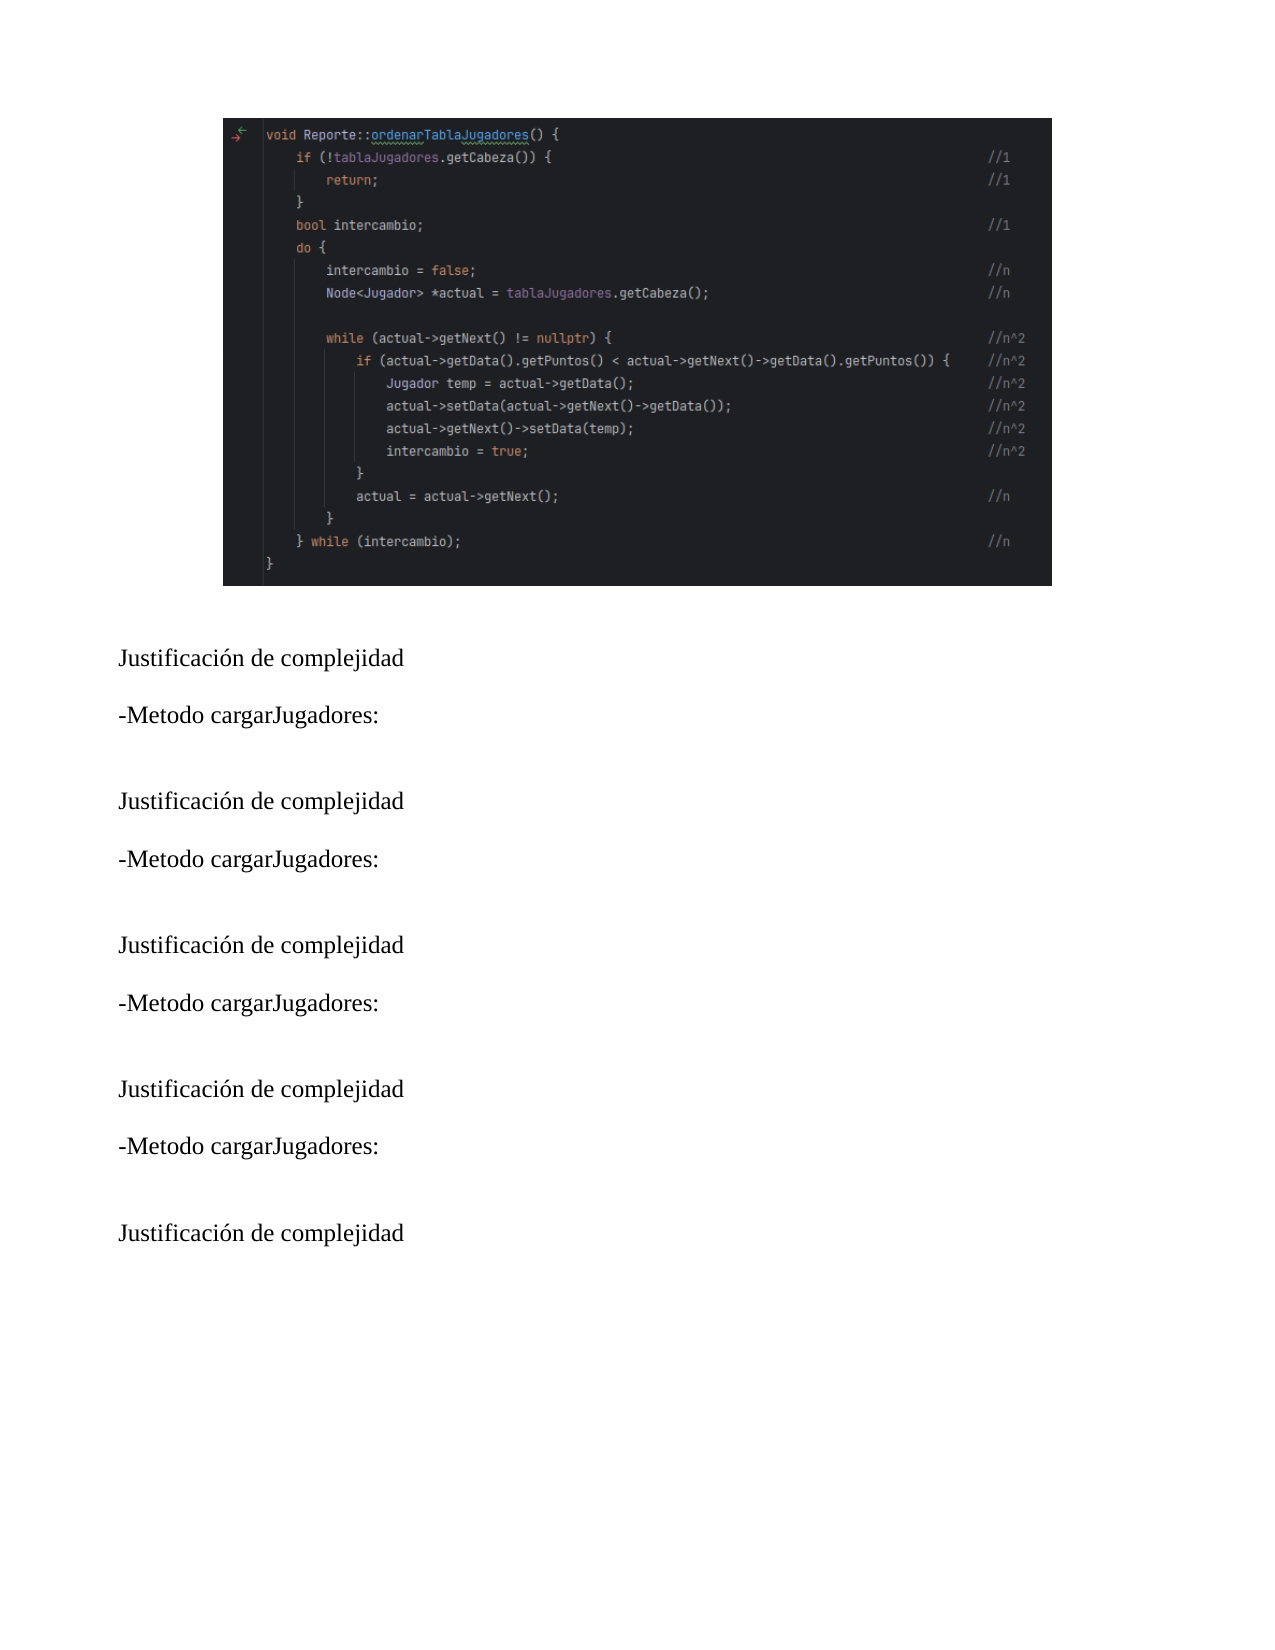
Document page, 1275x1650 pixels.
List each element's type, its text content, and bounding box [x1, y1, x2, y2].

text Justificación de complejidad [118, 930, 1157, 959]
text Justificación de complejidad [118, 1218, 1157, 1246]
text Justificación de complejidad [118, 1074, 1157, 1103]
text -Metodo cargarJugadores: [118, 988, 1157, 1016]
picture [223, 118, 1052, 586]
text -Metodo cargarJugadores: [118, 1131, 1157, 1160]
text -Metodo cargarJugadores: [118, 700, 1157, 729]
text Justificación de complejidad [118, 643, 1157, 671]
text Justificación de complejidad [118, 786, 1157, 815]
text -Metodo cargarJugadores: [118, 844, 1157, 873]
